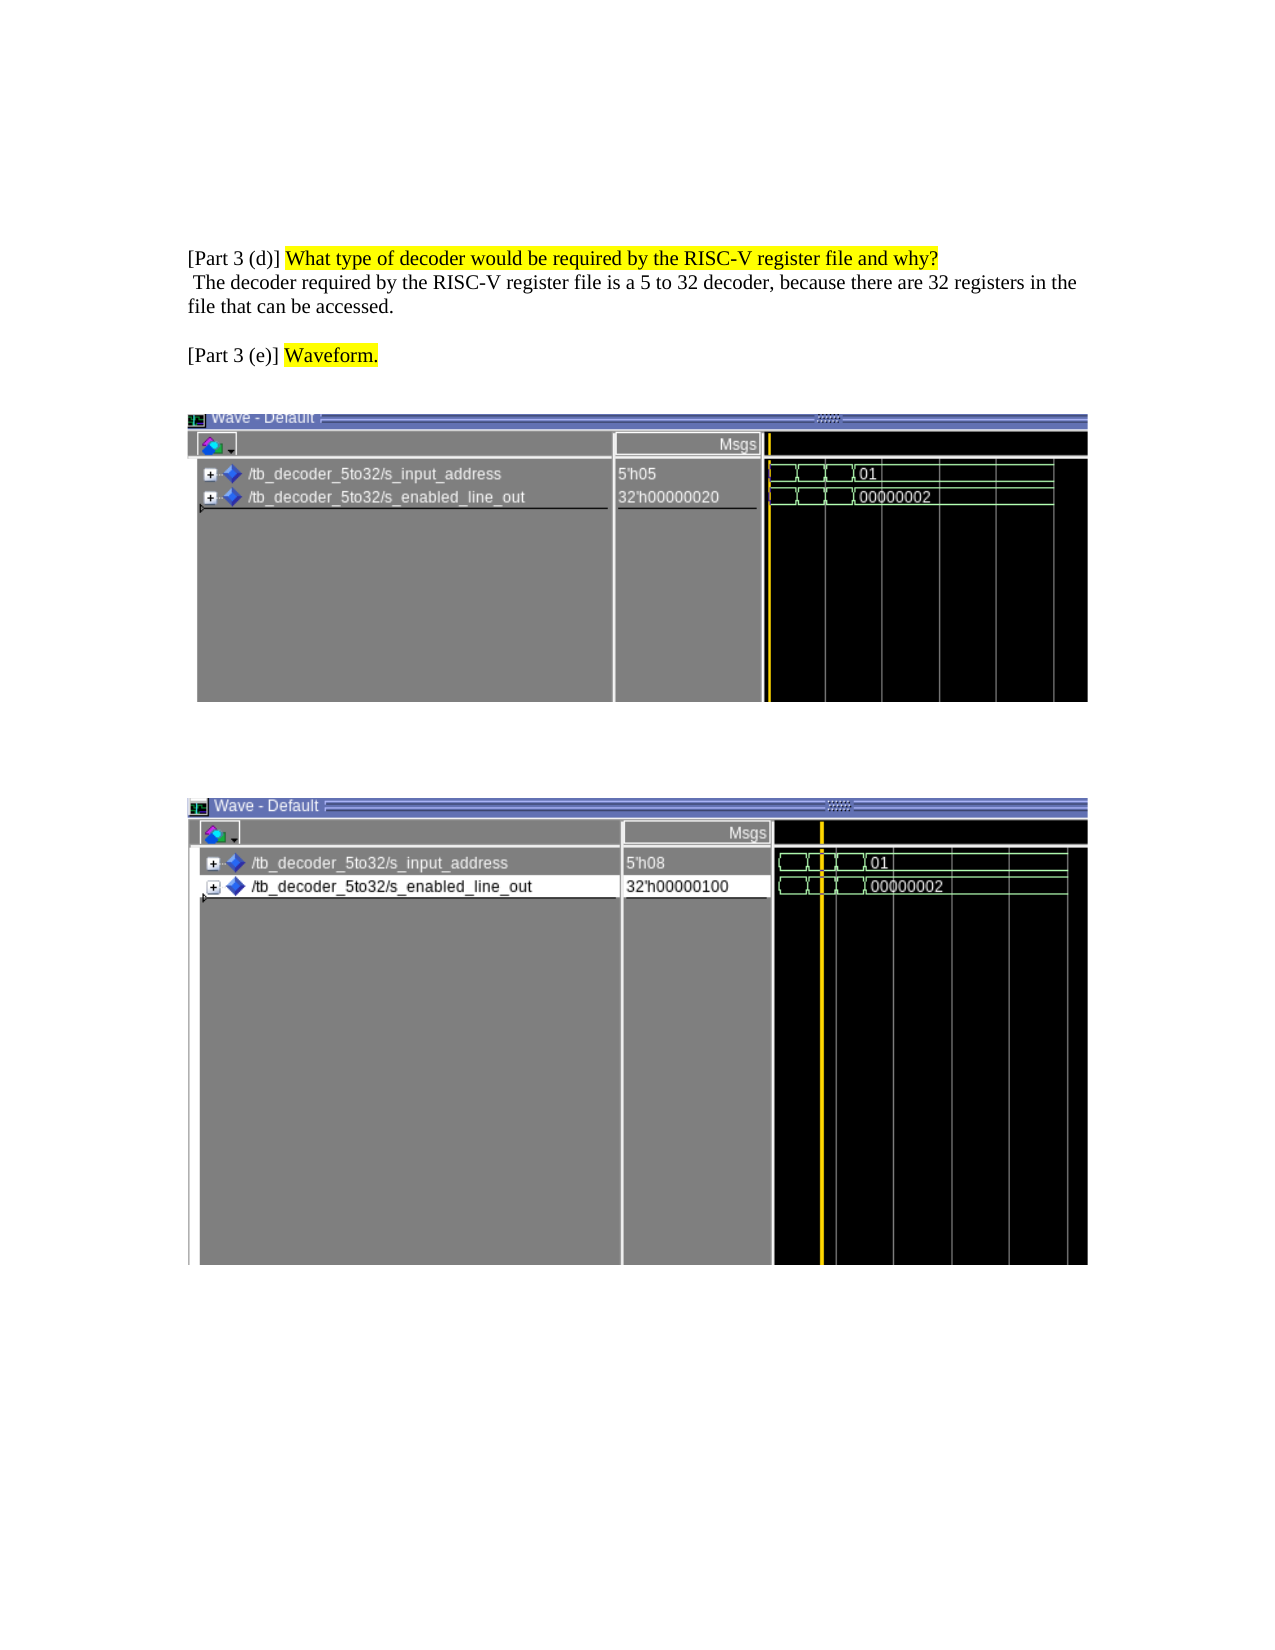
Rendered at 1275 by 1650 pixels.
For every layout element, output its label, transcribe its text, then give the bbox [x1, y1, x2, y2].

picture [187, 798, 1088, 1265]
text The decoder required by the RISC-V register file is a 5 to 32 decoder, because there are 32 registers in the file that can be accessed. [187, 270, 1087, 318]
text [Part 3 (d)] What type of decoder would be required by the RISC-V register file and why? [187, 246, 1087, 270]
text [Part 3 (e)] Waveform. [187, 342, 1087, 367]
picture [187, 414, 1088, 702]
